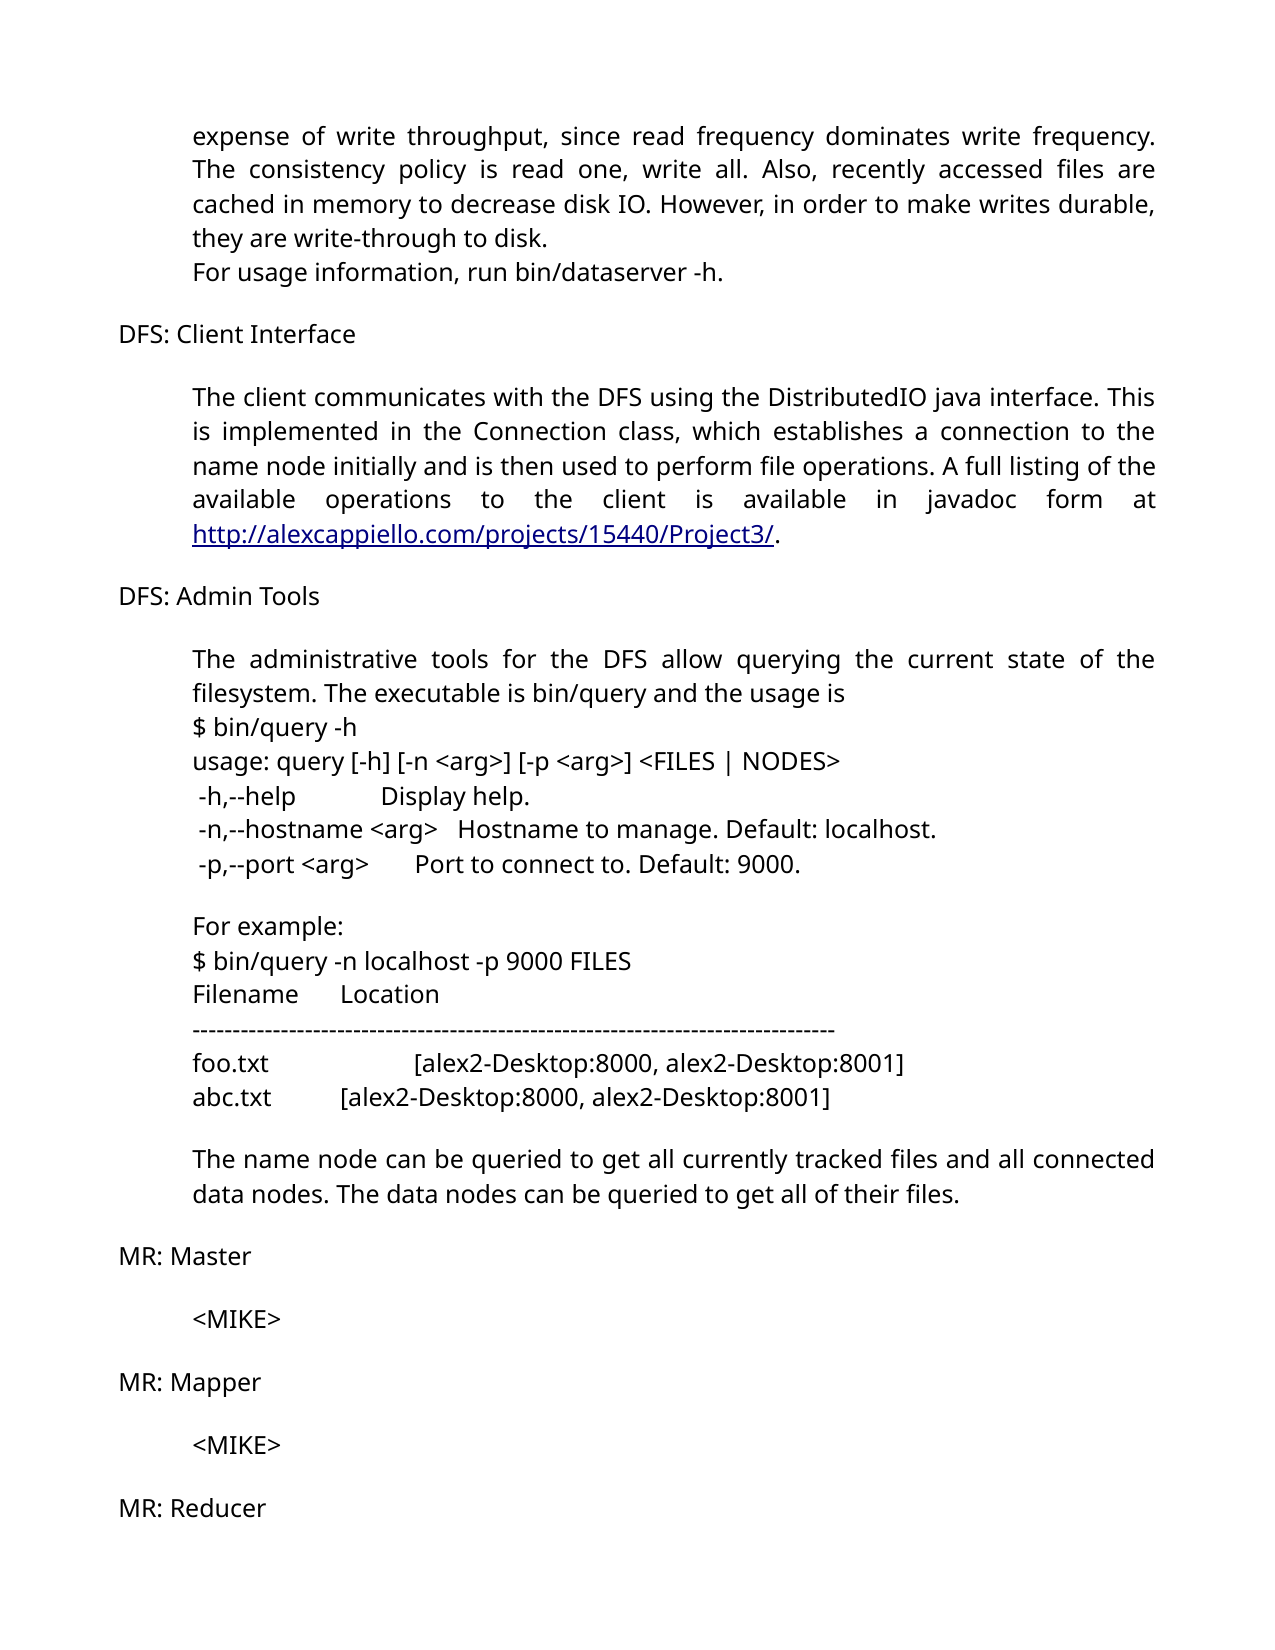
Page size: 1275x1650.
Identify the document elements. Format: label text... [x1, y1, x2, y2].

text The administrative tools for the DFS allow querying the current state of the filesystem. The executable is bin/query and the usage is [192, 642, 1157, 710]
text foo.txt [alex2-Desktop:8000, alex2-Desktop:8001] [192, 1045, 1157, 1079]
text <MIKE> [192, 1302, 1157, 1336]
text MR: Reducer [118, 1490, 1157, 1524]
text The client communicates with the DFS using the DistributedIO java interface. This is implemented in the Connection class, which establishes a connection to the name node initially and is then used to perform file operations. A full listing of the available operations to the client is available in javadoc form at http://alexcappiello.com/projects/15440/Project3/. [192, 380, 1157, 550]
text MR: Mapper [118, 1365, 1157, 1399]
text -h,--help Display help. [192, 778, 1157, 812]
text Filename Location [192, 977, 1157, 1011]
text The name node can be queried to get all currently tracked files and all connected data nodes. The data nodes can be queried to get all of their files. [192, 1142, 1157, 1210]
text abc.txt [alex2-Desktop:8000, alex2-Desktop:8001] [192, 1079, 1157, 1113]
text $ bin/query -n localhost -p 9000 FILES [192, 943, 1157, 977]
text For example: [192, 909, 1157, 943]
text -p,--port <arg> Port to connect to. Default: 9000. [192, 846, 1157, 880]
text -------------------------------------------------------------------------------- [192, 1011, 1157, 1045]
text usage: query [-h] [-n <arg>] [-p <arg>] <FILES | NODES> [192, 744, 1157, 778]
text MR: Master [118, 1239, 1157, 1273]
text For usage information, run bin/dataserver -h. [192, 254, 1157, 288]
text DFS: Admin Tools [118, 579, 1157, 613]
text $ bin/query -h [192, 710, 1157, 744]
text -n,--hostname <arg> Hostname to manage. Default: localhost. [192, 812, 1157, 846]
text expense of write throughput, since read frequency dominates write frequency. The consistency policy is read one, write all. Also, recently accessed files are cached in memory to decrease disk IO. However, in order to make writes durable, they are write-through to disk. [192, 118, 1157, 254]
text DFS: Client Interface [118, 317, 1157, 351]
text <MIKE> [192, 1427, 1157, 1462]
